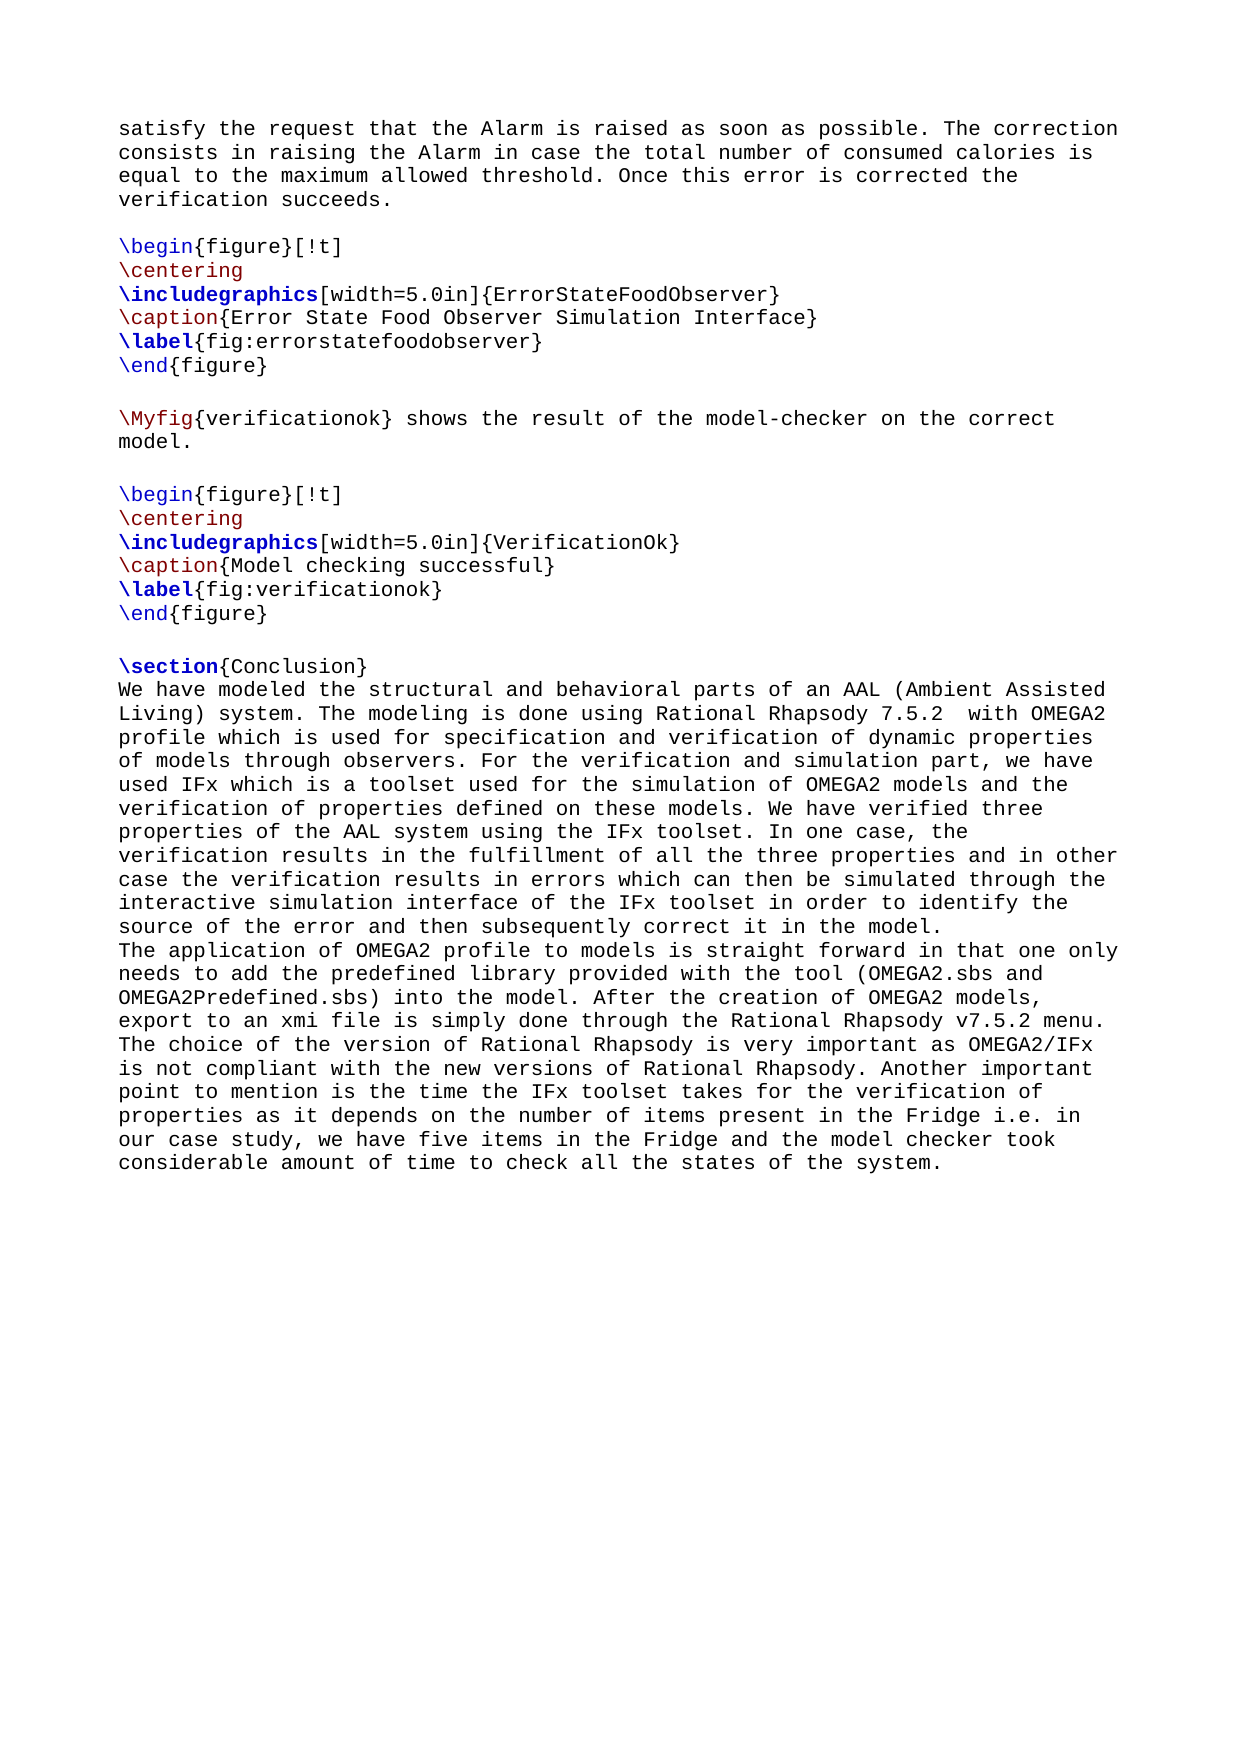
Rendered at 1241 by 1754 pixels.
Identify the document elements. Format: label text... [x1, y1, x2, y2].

text \begin{figure}[!t] [118, 484, 1122, 508]
text \label{fig:errorstatefoodobserver} [118, 331, 1122, 354]
text \label{fig:verificationok} [118, 579, 1122, 603]
text \end{figure} [118, 354, 1122, 378]
text \Myfig{verificationok} shows the result of the model-checker on the correct model. [118, 408, 1122, 455]
text We have modeled the structural and behavioral parts of an AAL (Ambient Assisted Living) system. The modeling is done using Rational Rhapsody 7.5.2 with OMEGA2 profile which is used for specification and verification of dynamic properties of models through observers. For the verification and simulation part, we have used IFx which is a toolset used for the simulation of OMEGA2 models and the verification of properties defined on these models. We have verified three properties of the AAL system using the IFx toolset. In one case, the verification results in the fulfillment of all the three properties and in other case the verification results in errors which can then be simulated through the interactive simulation interface of the IFx toolset in order to identify the source of the error and then subsequently correct it in the model. [118, 679, 1122, 939]
text \begin{figure}[!t] [118, 236, 1122, 260]
text The application of OMEGA2 profile to models is straight forward in that one only needs to add the predefined library provided with the tool (OMEGA2.sbs and OMEGA2Predefined.sbs) into the model. After the creation of OMEGA2 models, export to an xmi file is simply done through the Rational Rhapsody v7.5.2 menu. The choice of the version of Rational Rhapsody is very important as OMEGA2/IFx is not compliant with the new versions of Rational Rhapsody. Another important point to mention is the time the IFx toolset takes for the verification of properties as it depends on the number of items present in the Fridge i.e. in our case study, we have five items in the Fridge and the model checker took considerable amount of time to check all the states of the system. [118, 939, 1122, 1176]
text \includegraphics[width=5.0in]{VerificationOk} [118, 532, 1122, 555]
text \centering [118, 508, 1122, 532]
text \end{figure} [118, 603, 1122, 626]
text \centering [118, 260, 1122, 284]
text satisfy the request that the Alarm is raised as soon as possible. The correction consists in raising the Alarm in case the total number of consumed calories is equal to the maximum allowed threshold. Once this error is corrected the verification succeeds. [118, 118, 1122, 213]
text \section{Conclusion} [118, 656, 1122, 679]
text \caption{Model checking successful} [118, 555, 1122, 579]
text \includegraphics[width=5.0in]{ErrorStateFoodObserver} [118, 284, 1122, 307]
text \caption{Error State Food Observer Simulation Interface} [118, 307, 1122, 331]
